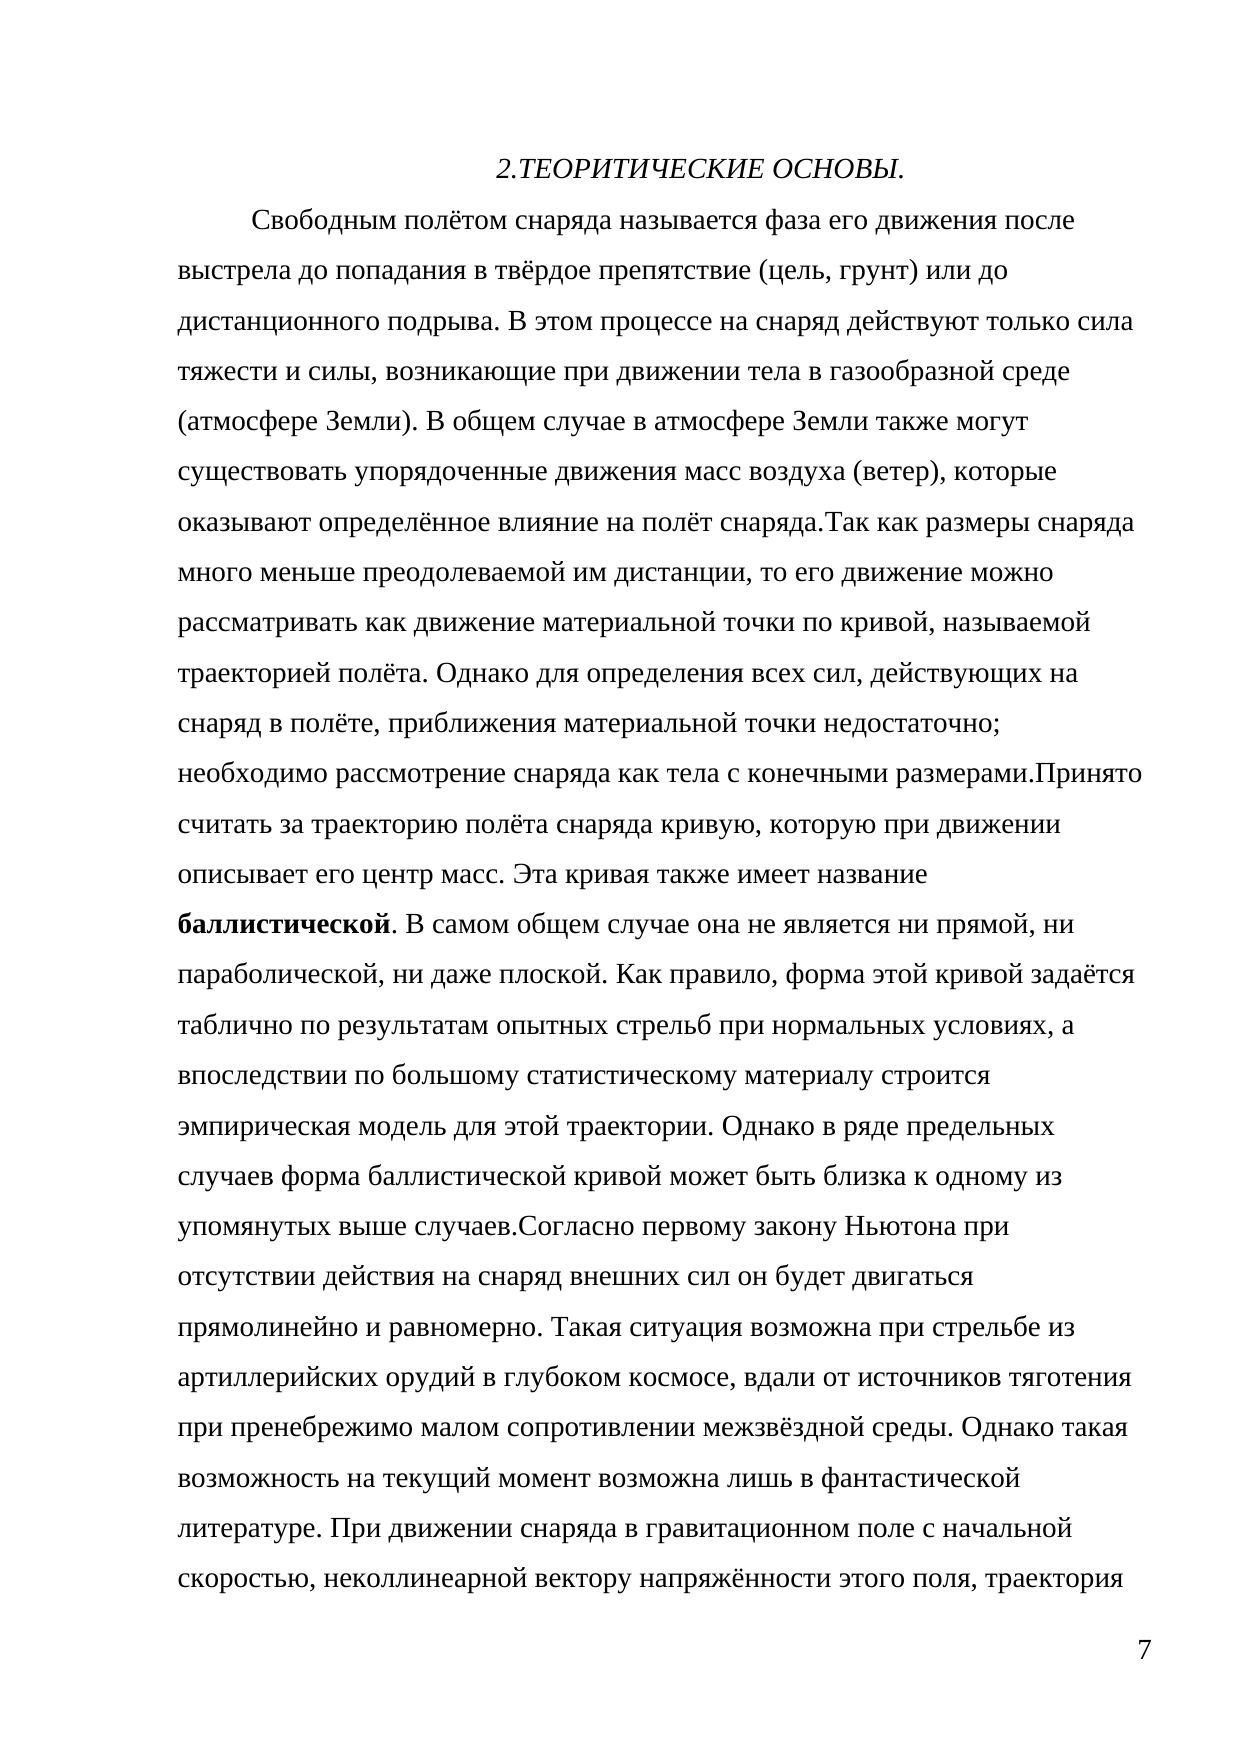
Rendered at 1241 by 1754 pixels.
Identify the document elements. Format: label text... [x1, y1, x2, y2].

subtitle 2.ТЕОРИТИЧЕСКИЕ ОСНОВЫ. [177, 152, 1152, 185]
text Свободным полётом снаряда называется фаза его движения после выстрела до попадания в твёрдое препятствие (цель, грунт) или до дистанционного подрыва. В этом процессе на снаряд действуют только сила тяжести и силы, возникающие при движении тела в газообразной среде (атмосфере Земли). В общем случае в атмосфере Земли также могут существовать упорядоченные движения масс воздуха (ветер), которые оказывают определённое влияние на полёт снаряда.Так как размеры снаряда много меньше преодолеваемой им дистанции, то его движение можно рассматривать как движение материальной точки по кривой, называемой траекторией полёта. Однако для определения всех сил, действующих на снаряд в полёте, приближения материальной точки недостаточно; необходимо рассмотрение снаряда как тела с конечными размерами.Принято считать за траекторию полёта снаряда кривую, которую при движении описывает его центр масс. Эта кривая также имеет название баллистической. В самом общем случае она не является ни прямой, ни параболической, ни даже плоской. Как правило, форма этой кривой задаётся таблично по результатам опытных стрельб при нормальных условиях, а впоследствии по большому статистическому материалу строится эмпирическая модель для этой траектории. Однако в ряде предельных случаев форма баллистической кривой может быть близка к одному из упомянутых выше случаев.Согласно первому закону Ньютона при отсутствии действия на снаряд внешних сил он будет двигаться прямолинейно и равномерно. Такая ситуация возможна при стрельбе из артиллерийских орудий в глубоком космосе, вдали от источников тяготения при пренебрежимо малом сопротивлении межзвёздной среды. Однако такая возможность на текущий момент возможна лишь в фантастической литературе. При движении снаряда в гравитационном поле с начальной скоростью, неколлинеарной вектору напряжённости этого поля, траектория [177, 202, 1152, 1594]
